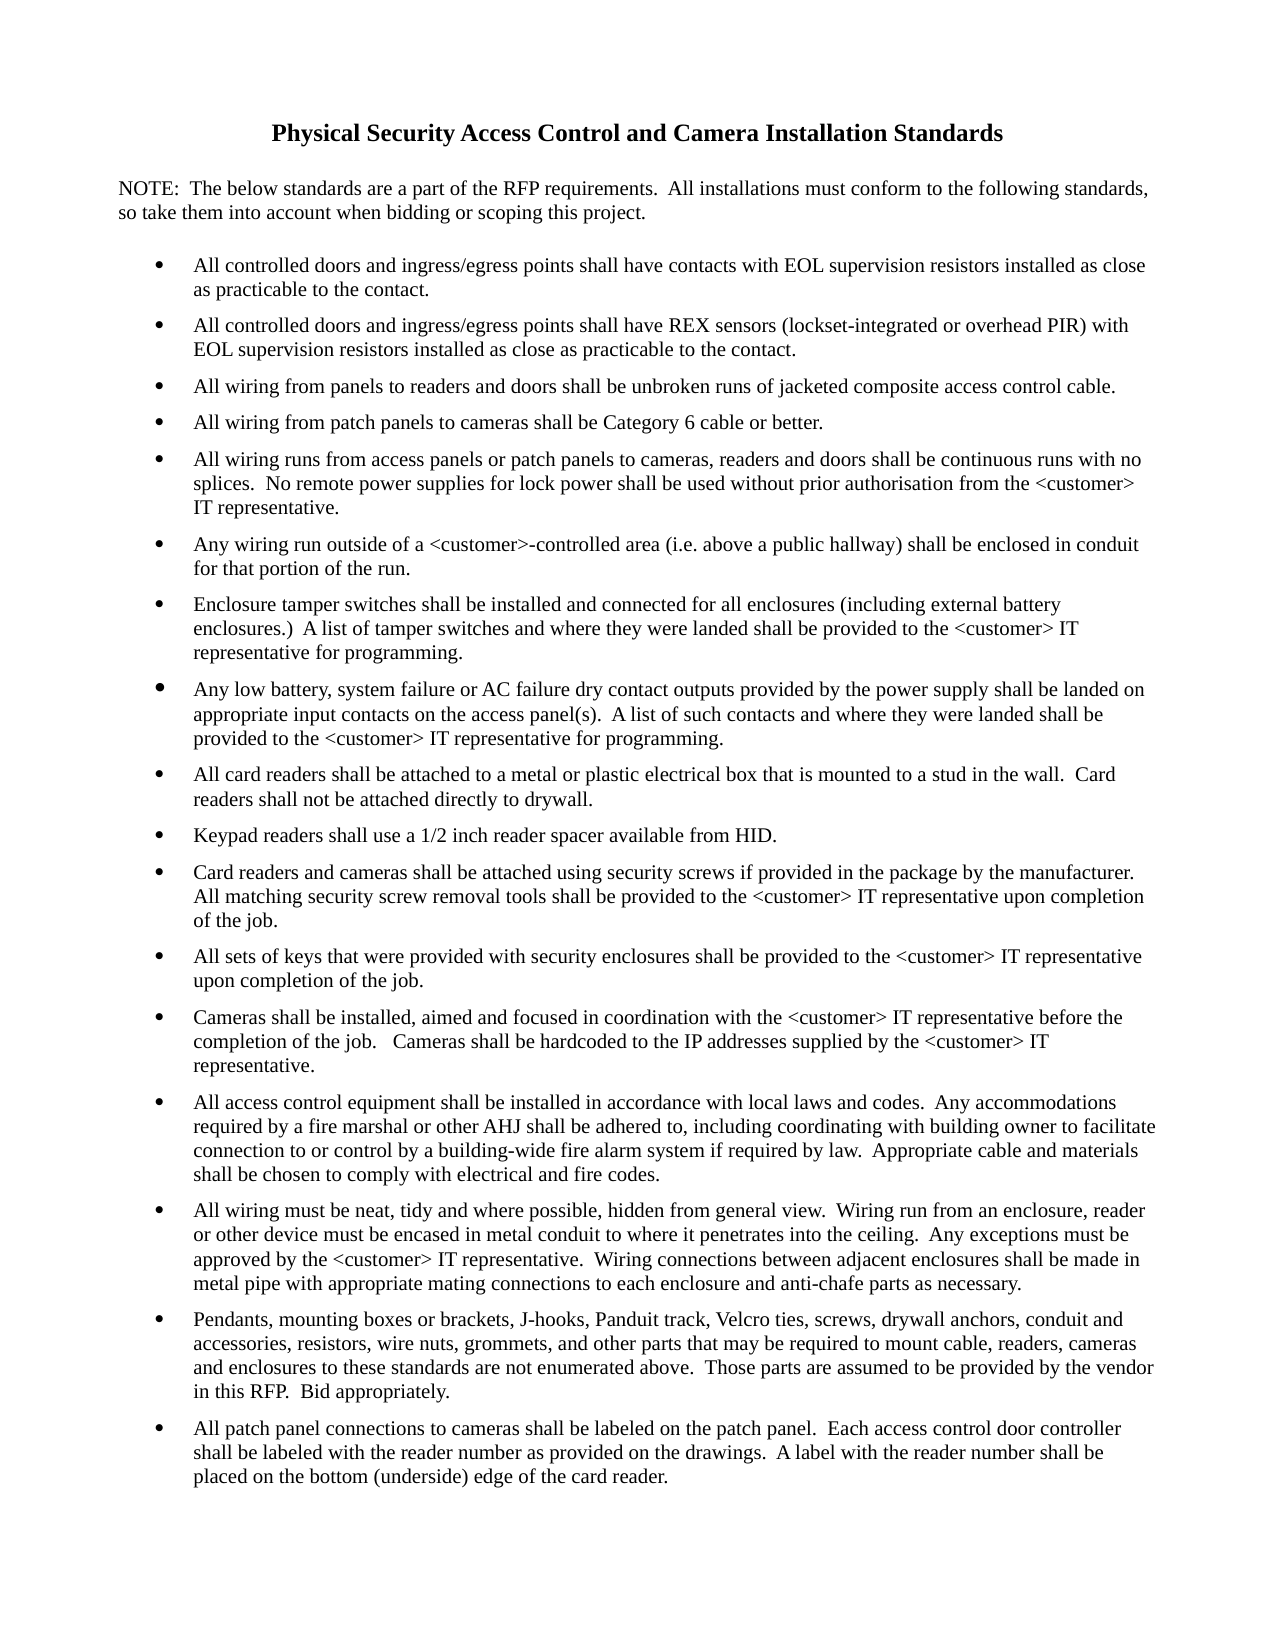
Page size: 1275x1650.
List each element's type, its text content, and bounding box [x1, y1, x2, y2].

list Enclosure tamper switches shall be installed and connected for all enclosures (including external battery enclosures.) A list of tamper switches and where they were landed shall be provided to the <customer> IT representative for programming. [156, 592, 1157, 664]
list Pendants, mounting boxes or brackets, J-hooks, Panduit track, Velcro ties, screws, drywall anchors, conduit and accessories, resistors, wire nuts, grommets, and other parts that may be required to mount cable, readers, cameras and enclosures to these standards are not enumerated above. Those parts are assumed to be provided by the vendor in this RFP. Bid appropriately. [156, 1307, 1157, 1403]
list All sets of keys that were provided with security enclosures shall be provided to the <customer> IT representative upon completion of the job. [156, 944, 1157, 992]
list All wiring from patch panels to cameras shall be Category 6 cable or better. [156, 410, 1157, 434]
list All card readers shall be attached to a metal or plastic electrical box that is mounted to a stud in the wall. Card readers shall not be attached directly to drywall. [156, 762, 1157, 811]
list Any wiring run outside of a <customer>-controlled area (i.e. above a public hallway) shall be enclosed in conduit for that portion of the run. [156, 532, 1157, 580]
text Physical Security Access Control and Camera Installation Standards [118, 118, 1157, 147]
list Any low battery, system failure or AC failure dry contact outputs provided by the power supply shall be landed on appropriate input contacts on the access panel(s). A list of such contacts and where they were landed shall be provided to the <customer> IT representative for programming. [156, 677, 1157, 750]
list All access control equipment shall be installed in accordance with local laws and codes. Any accommodations required by a fire marshal or other AHJ shall be adhered to, including coordinating with building owner to facilitate connection to or control by a building-wide fire alarm system if required by law. Appropriate cable and materials shall be chosen to comply with electrical and fire codes. [156, 1089, 1157, 1186]
list Cameras shall be installed, aimed and focused in coordination with the <customer> IT representative before the completion of the job. Cameras shall be hardcoded to the IP addresses supplied by the <customer> IT representative. [156, 1005, 1157, 1077]
text NOTE: The below standards are a part of the RFP requirements. All installations must conform to the following standards, so take them into account when bidding or scoping this project. [118, 176, 1157, 224]
list All controlled doors and ingress/egress points shall have REX sensors (lockset-integrated or overhead PIR) with EOL supervision resistors installed as close as practicable to the contact. [156, 313, 1157, 361]
list All wiring runs from access panels or patch panels to cameras, readers and doors shall be continuous runs with no splices. No remote power supplies for lock power shall be used without prior authorisation from the <customer> IT representative. [156, 447, 1157, 519]
list Keypad readers shall use a 1/2 inch reader spacer available from HID. [156, 823, 1157, 847]
list All controlled doors and ingress/egress points shall have contacts with EOL supervision resistors installed as close as practicable to the contact. [156, 252, 1157, 301]
list All wiring must be neat, tidy and where possible, hidden from general view. Wiring run from an enclosure, reader or other device must be encased in metal conduit to where it penetrates into the ceiling. Any exceptions must be approved by the <customer> IT representative. Wiring connections between adjacent enclosures shall be made in metal pipe with appropriate mating connections to each enclosure and anti-chafe parts as necessary. [156, 1198, 1157, 1294]
list All wiring from panels to readers and doors shall be unbroken runs of jacketed composite access control cable. [156, 374, 1157, 398]
list Card readers and cameras shall be attached using security screws if provided in the package by the manufacturer. All matching security screw removal tools shall be provided to the <customer> IT representative upon completion of the job. [156, 859, 1157, 932]
list All patch panel connections to cameras shall be labeled on the patch panel. Each access control door controller shall be labeled with the reader number as provided on the drawings. A label with the reader number shall be placed on the bottom (underside) edge of the card reader. [156, 1416, 1157, 1488]
